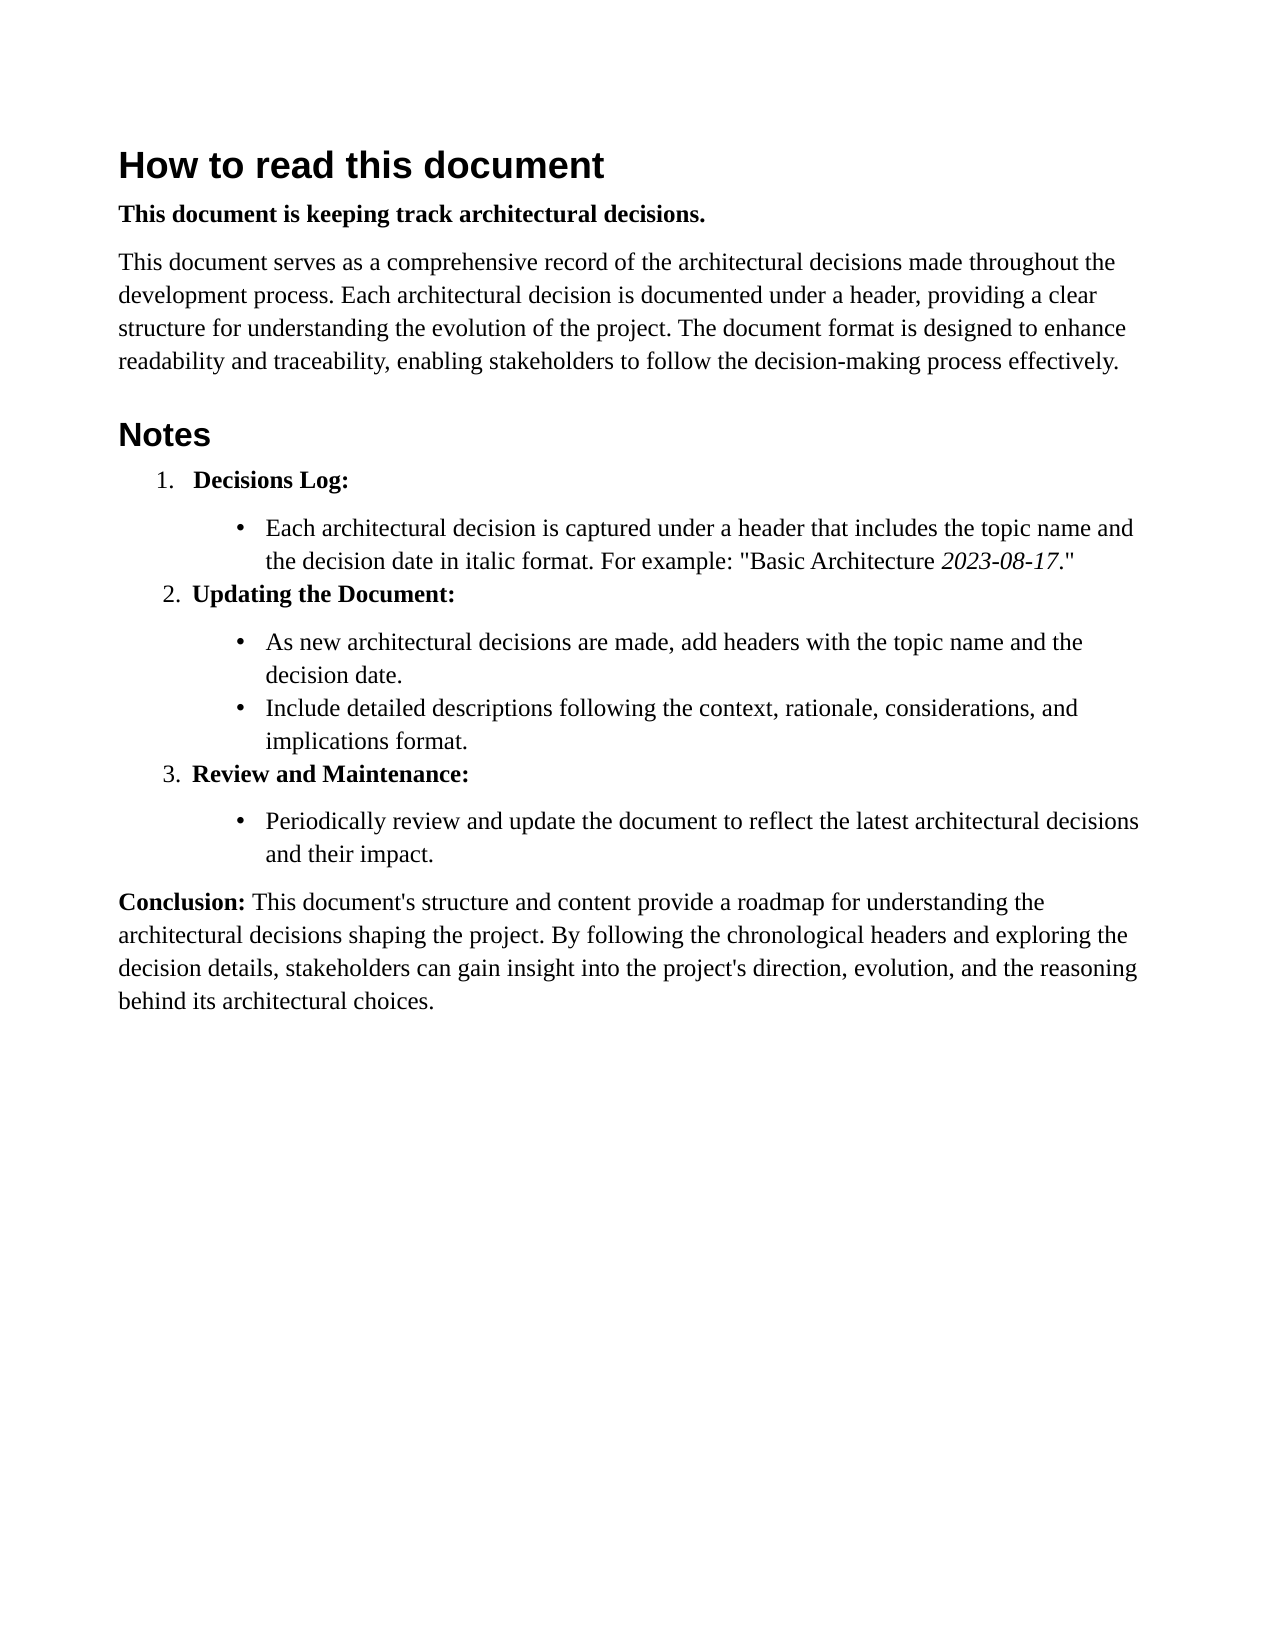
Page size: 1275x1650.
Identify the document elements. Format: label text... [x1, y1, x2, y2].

subtitle Notes [118, 414, 1157, 453]
list Each architectural decision is captured under a header that includes the topic name and the decision date in italic format. For example: "Basic Architecture 2023-08-17." [236, 513, 1157, 575]
text Conclusion: This document's structure and content provide a roadmap for understanding the architectural decisions shaping the project. By following the chronological headers and exploring the decision details, stakeholders can gain insight into the project's direction, evolution, and the reasoning behind its architectural choices. [118, 887, 1157, 1015]
list Review and Maintenance: [162, 759, 1157, 788]
list Periodically review and update the document to reflect the latest architectural decisions and their impact. [236, 806, 1157, 868]
list Include detailed descriptions following the context, rationale, considerations, and implications format. [236, 693, 1157, 754]
text This document is keeping track architectural decisions. [118, 199, 1157, 228]
list Decisions Log: [156, 466, 1157, 494]
list Updating the Document: [162, 579, 1157, 608]
list As new architectural decisions are made, add headers with the topic name and the decision date. [236, 627, 1157, 688]
subtitle How to read this document [118, 143, 1157, 187]
text This document serves as a comprehensive record of the architectural decisions made throughout the development process. Each architectural decision is documented under a header, providing a clear structure for understanding the evolution of the project. The document format is designed to enhance readability and traceability, enabling stakeholders to follow the decision-making process effectively. [118, 247, 1157, 375]
